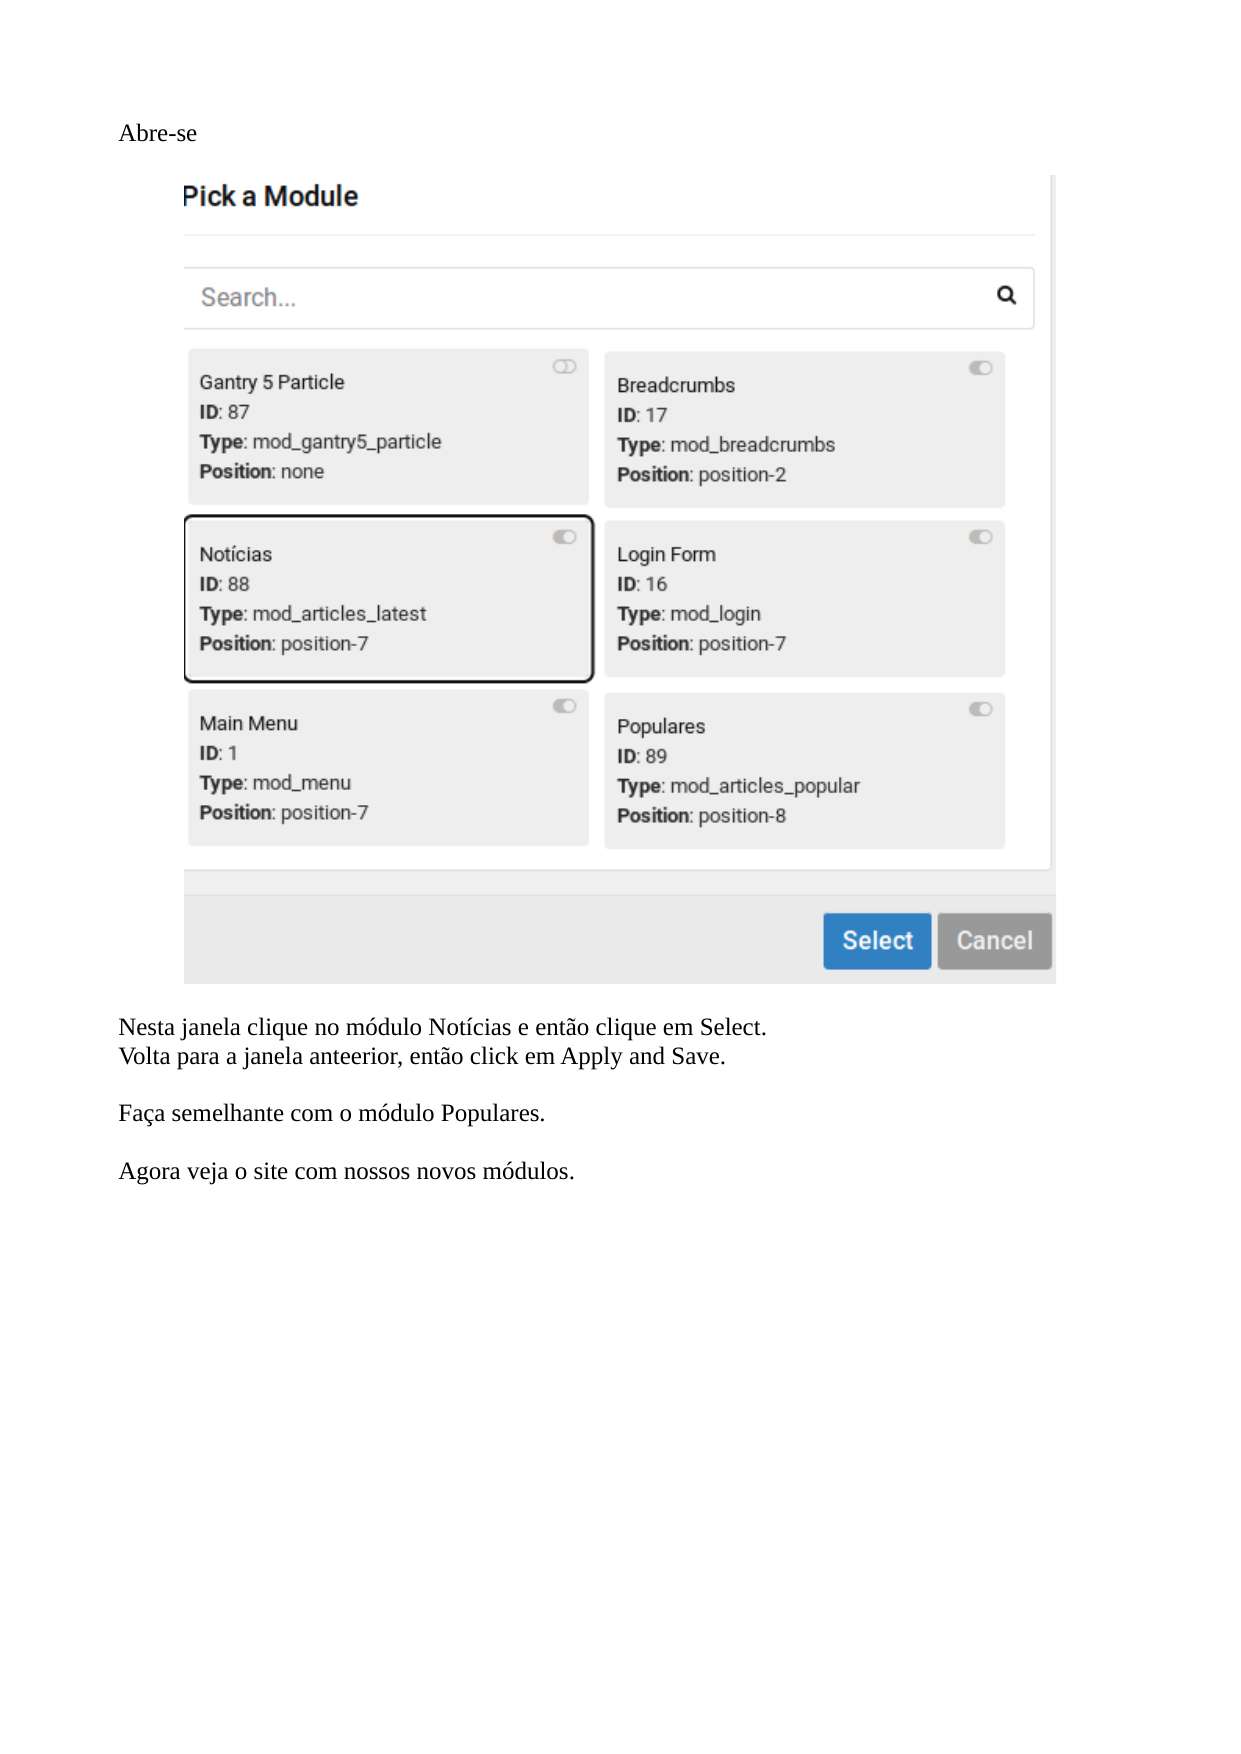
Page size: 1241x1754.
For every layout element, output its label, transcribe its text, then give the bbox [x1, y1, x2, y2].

text Nesta janela clique no módulo Notícias e então clique em Select. [118, 1012, 1122, 1041]
text Volta para a janela anteerior, então click em Apply and Save. [118, 1041, 1122, 1070]
text Faça semelhante com o módulo Populares. [118, 1098, 1122, 1127]
text Abre-se [118, 118, 1122, 147]
picture [184, 175, 1057, 984]
text Agora veja o site com nossos novos módulos. [118, 1156, 1122, 1185]
